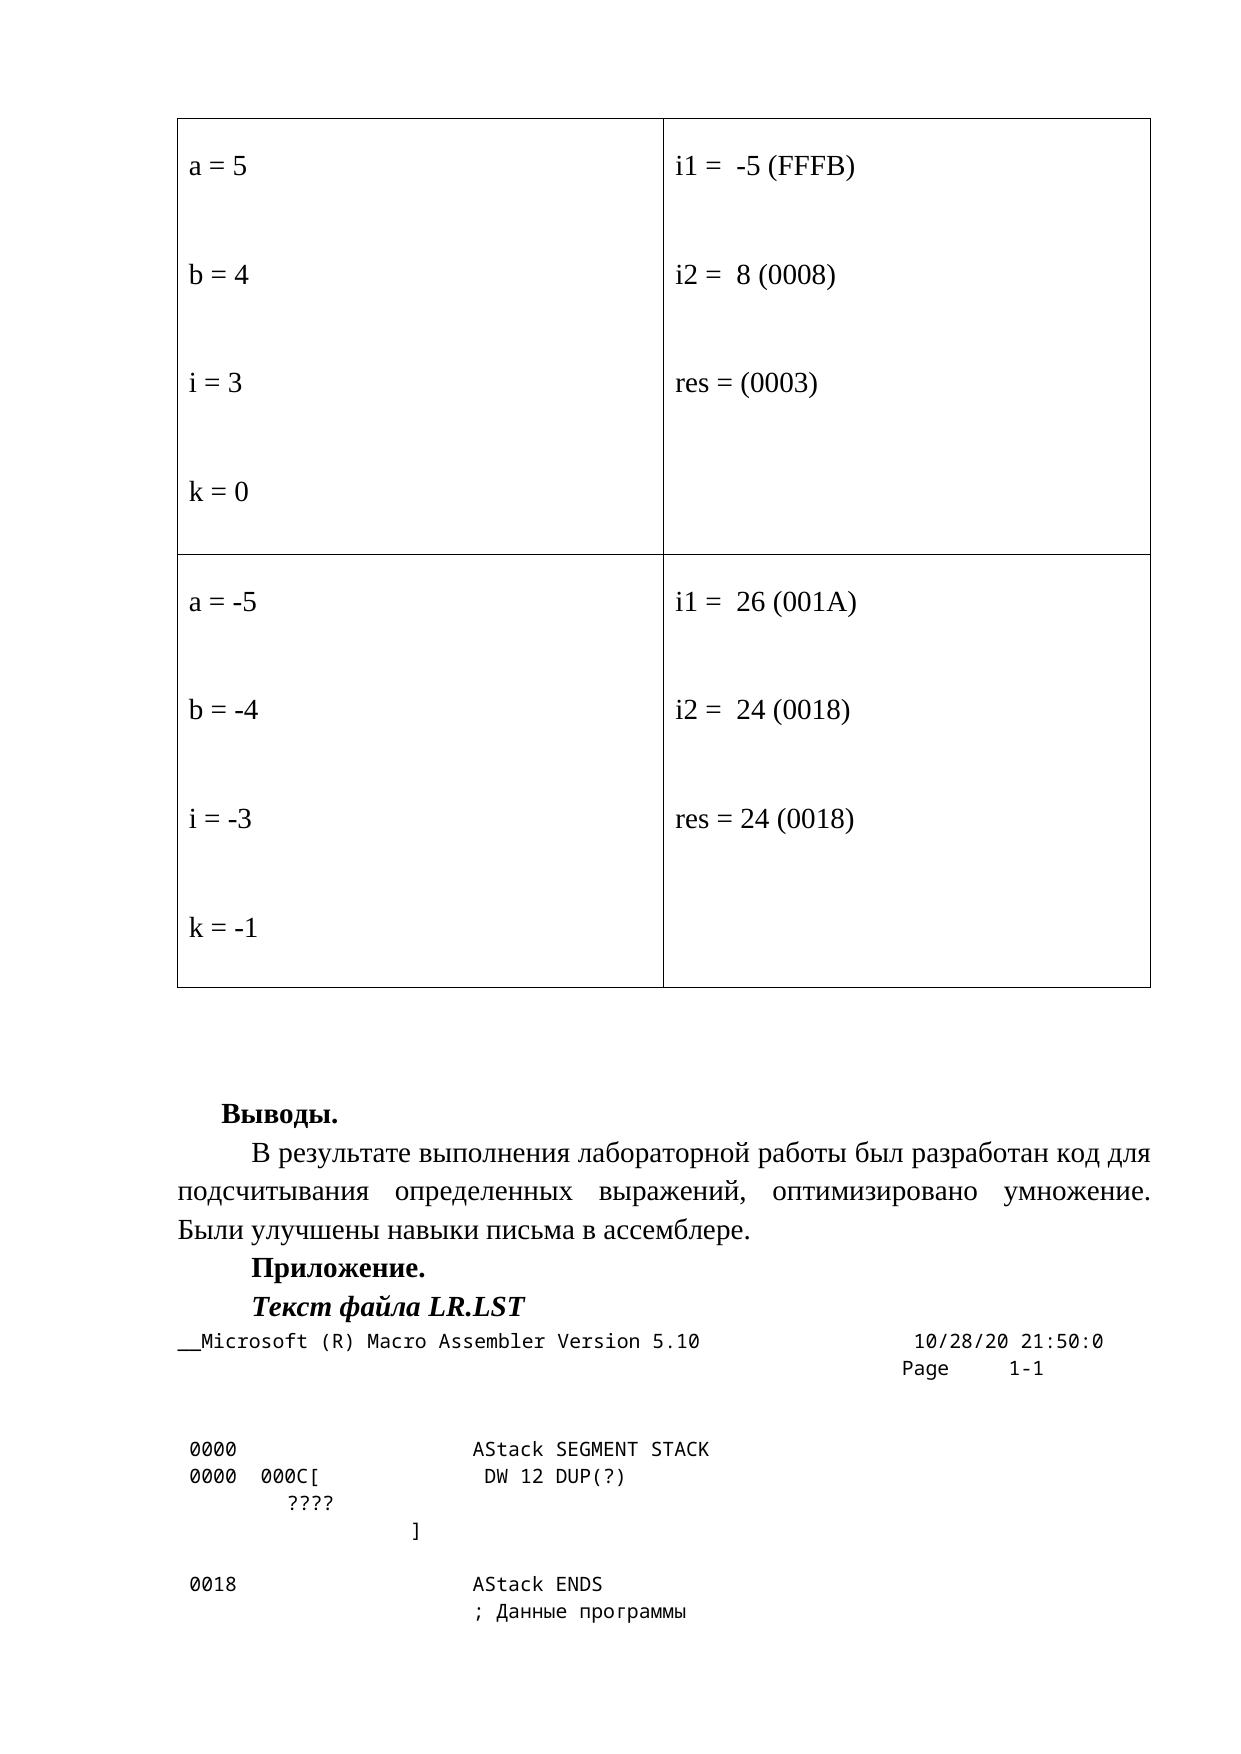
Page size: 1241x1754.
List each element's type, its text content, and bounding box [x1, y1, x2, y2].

text Page 1-1 [177, 1355, 1152, 1382]
table_cell a = 5 b = 4 i = 3 k = 0 [178, 119, 663, 554]
text В результате выполнения лабораторной работы был разработан код для подсчитывания определенных выражений, оптимизировано умножение. Были улучшены навыки письма в ассемблере. [177, 1135, 1152, 1246]
table_cell i1 = 26 (001A) i2 = 24 (0018) res = 24 (0018) [664, 555, 1150, 987]
text Выводы. [177, 1096, 1152, 1130]
text Приложение. [177, 1251, 1152, 1284]
text 0000 000C[ DW 12 DUP(?) [177, 1463, 1152, 1489]
text Текст файла LR.LST [177, 1289, 1152, 1323]
text 0000 AStack SEGMENT STACK [177, 1436, 1152, 1463]
text ] [177, 1517, 1152, 1543]
table_cell a = -5 b = -4 i = -3 k = -1 [178, 555, 663, 987]
text ; Данные программы [177, 1597, 1152, 1624]
text 0018 AStack ENDS [177, 1571, 1152, 1597]
table_cell i1 = -5 (FFFB) i2 = 8 (0008) res = (0003) [664, 119, 1150, 554]
text __Microsoft (R) Macro Assembler Version 5.10 10/28/20 21:50:0 [177, 1328, 1152, 1355]
text ???? [177, 1489, 1152, 1517]
